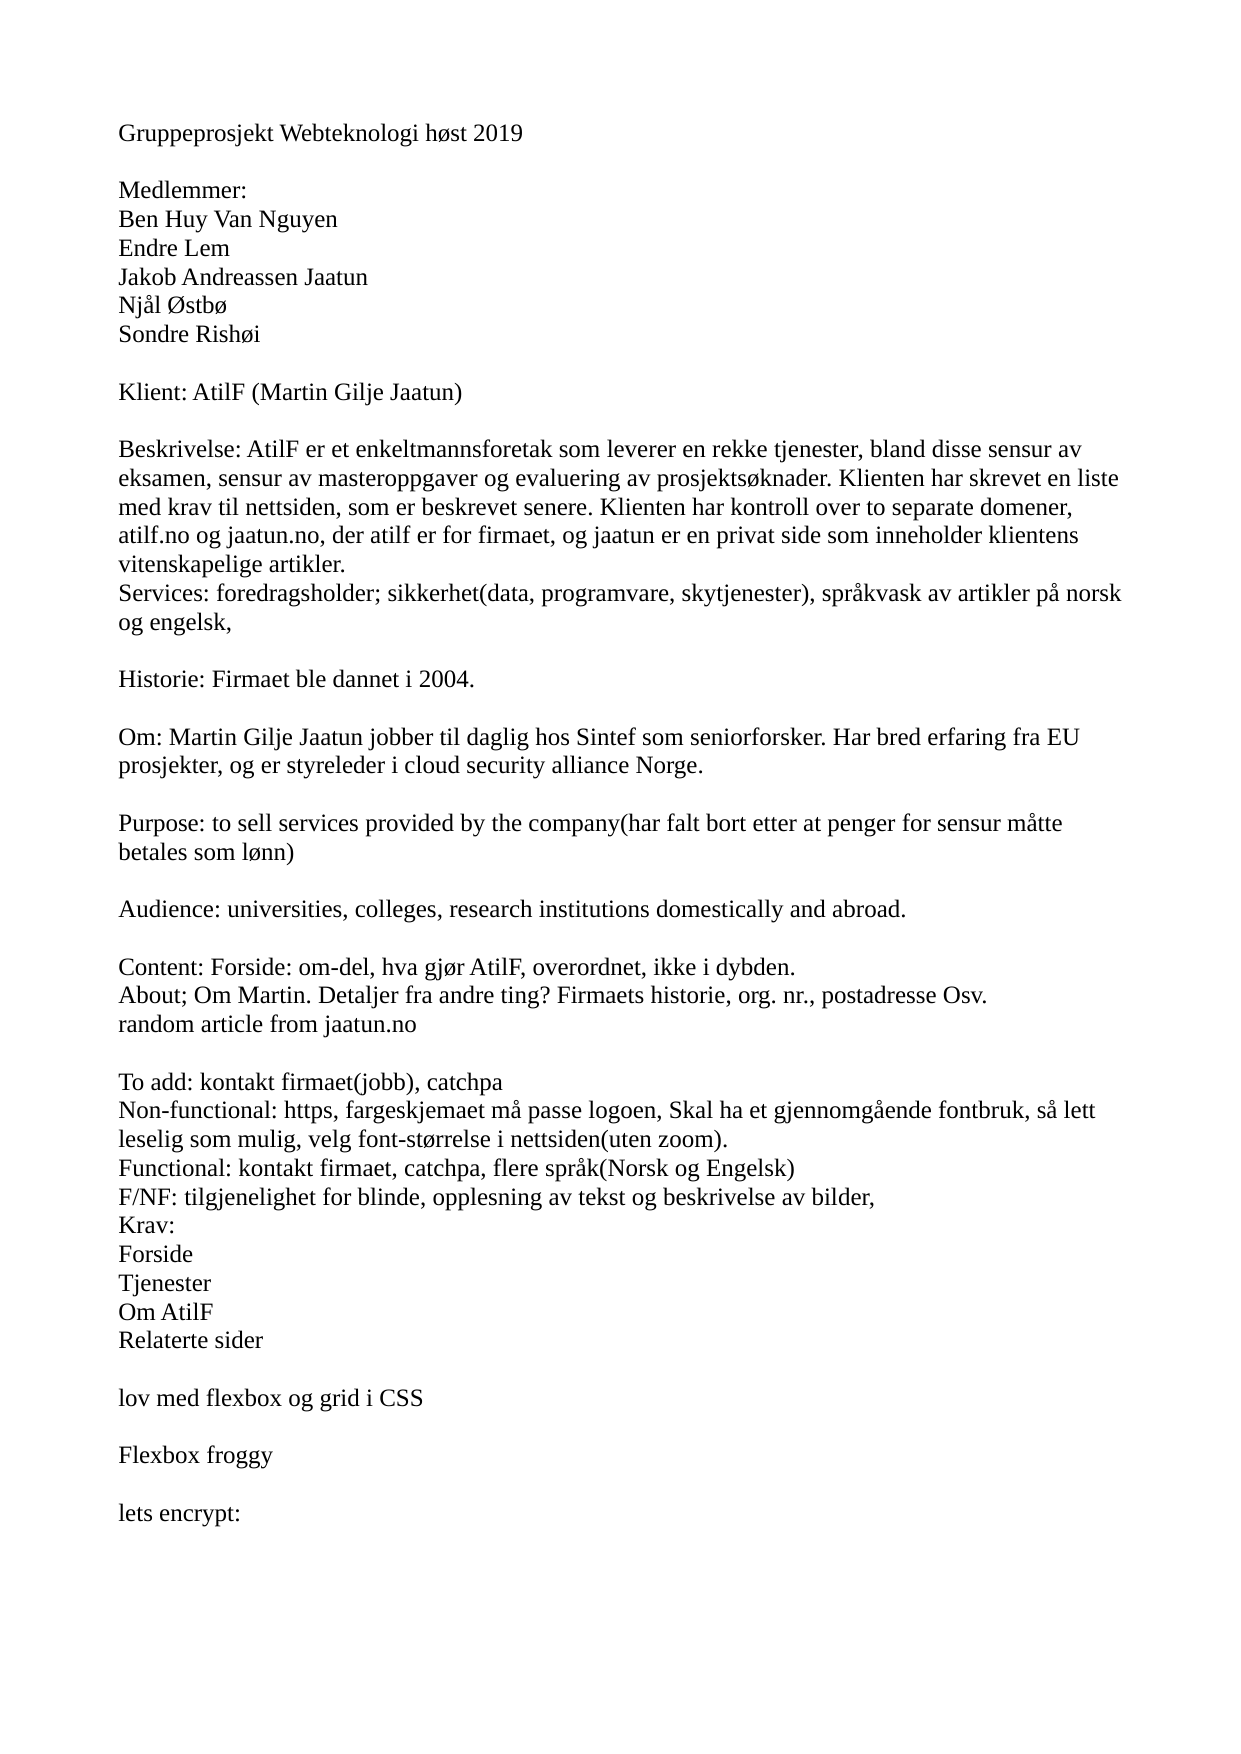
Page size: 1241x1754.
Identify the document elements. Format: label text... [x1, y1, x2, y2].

text Audience: universities, colleges, research institutions domestically and abroad. [118, 894, 1122, 923]
text Endre Lem [118, 233, 1122, 262]
text About; Om Martin. Detaljer fra andre ting? Firmaets historie, org. nr., postadresse Osv. [118, 981, 1122, 1009]
text Klient: AtilF (Martin Gilje Jaatun) [118, 377, 1122, 406]
text Flexbox froggy [118, 1441, 1122, 1469]
text Krav: [118, 1211, 1122, 1239]
text Historie: Firmaet ble dannet i 2004. [118, 664, 1122, 693]
text Services: foredragsholder; sikkerhet(data, programvare, skytjenester), språkvask av artikler på norsk og engelsk, [118, 578, 1122, 636]
text Tjenester [118, 1268, 1122, 1297]
text random article from jaatun.no [118, 1009, 1122, 1038]
text Content: Forside: om-del, hva gjør AtilF, overordnet, ikke i dybden. [118, 952, 1122, 981]
text lets encrypt: [118, 1498, 1122, 1527]
text Relaterte sider [118, 1326, 1122, 1354]
text Purpose: to sell services provided by the company(har falt bort etter at penger for sensur måtte betales som lønn) [118, 808, 1122, 866]
text Functional: kontakt firmaet, catchpa, flere språk(Norsk og Engelsk) [118, 1153, 1122, 1182]
text To add: kontakt firmaet(jobb), catchpa [118, 1067, 1122, 1096]
text lov med flexbox og grid i CSS [118, 1383, 1122, 1412]
text Sondre Rishøi [118, 319, 1122, 348]
text Non-functional: https, fargeskjemaet må passe logoen, Skal ha et gjennomgående fontbruk, så lett leselig som mulig, velg font-størrelse i nettsiden(uten zoom). [118, 1096, 1122, 1153]
text F/NF: tilgjenelighet for blinde, opplesning av tekst og beskrivelse av bilder, [118, 1182, 1122, 1211]
text Om: Martin Gilje Jaatun jobber til daglig hos Sintef som seniorforsker. Har bred erfaring fra EU prosjekter, og er styreleder i cloud security alliance Norge. [118, 722, 1122, 779]
text Beskrivelse: AtilF er et enkeltmannsforetak som leverer en rekke tjenester, bland disse sensur av eksamen, sensur av masteroppgaver og evaluering av prosjektsøknader. Klienten har skrevet en liste med krav til nettsiden, som er beskrevet senere. Klienten har kontroll over to separate domener, atilf.no og jaatun.no, der atilf er for firmaet, og jaatun er en privat side som inneholder klientens vitenskapelige artikler. [118, 434, 1122, 578]
text Gruppeprosjekt Webteknologi høst 2019 [118, 118, 1122, 147]
text Om AtilF [118, 1297, 1122, 1326]
text Medlemmer: Ben Huy Van Nguyen [118, 176, 1122, 233]
text Forside [118, 1239, 1122, 1268]
text Njål Østbø [118, 291, 1122, 319]
text Jakob Andreassen Jaatun [118, 262, 1122, 291]
